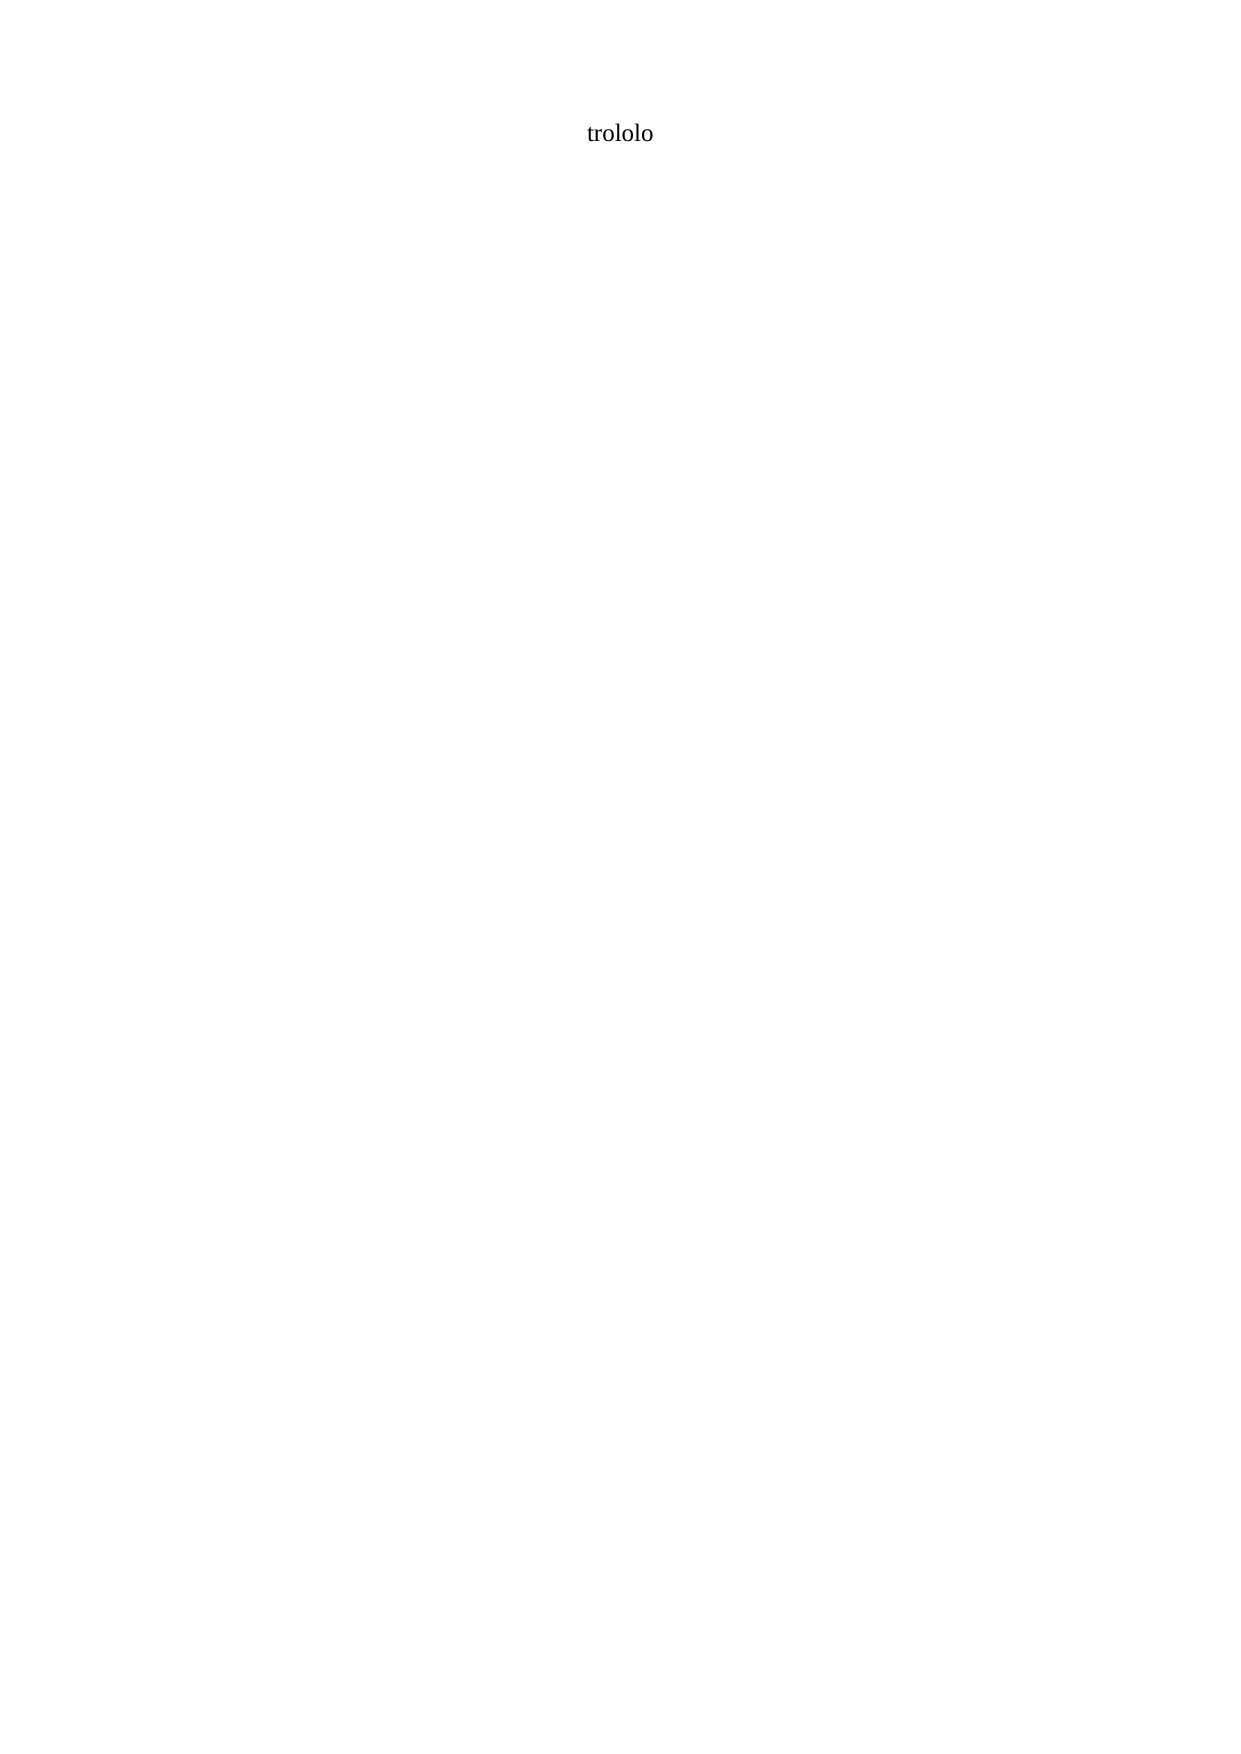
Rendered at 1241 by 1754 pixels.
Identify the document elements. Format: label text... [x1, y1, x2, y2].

text trololo [118, 118, 1122, 147]
